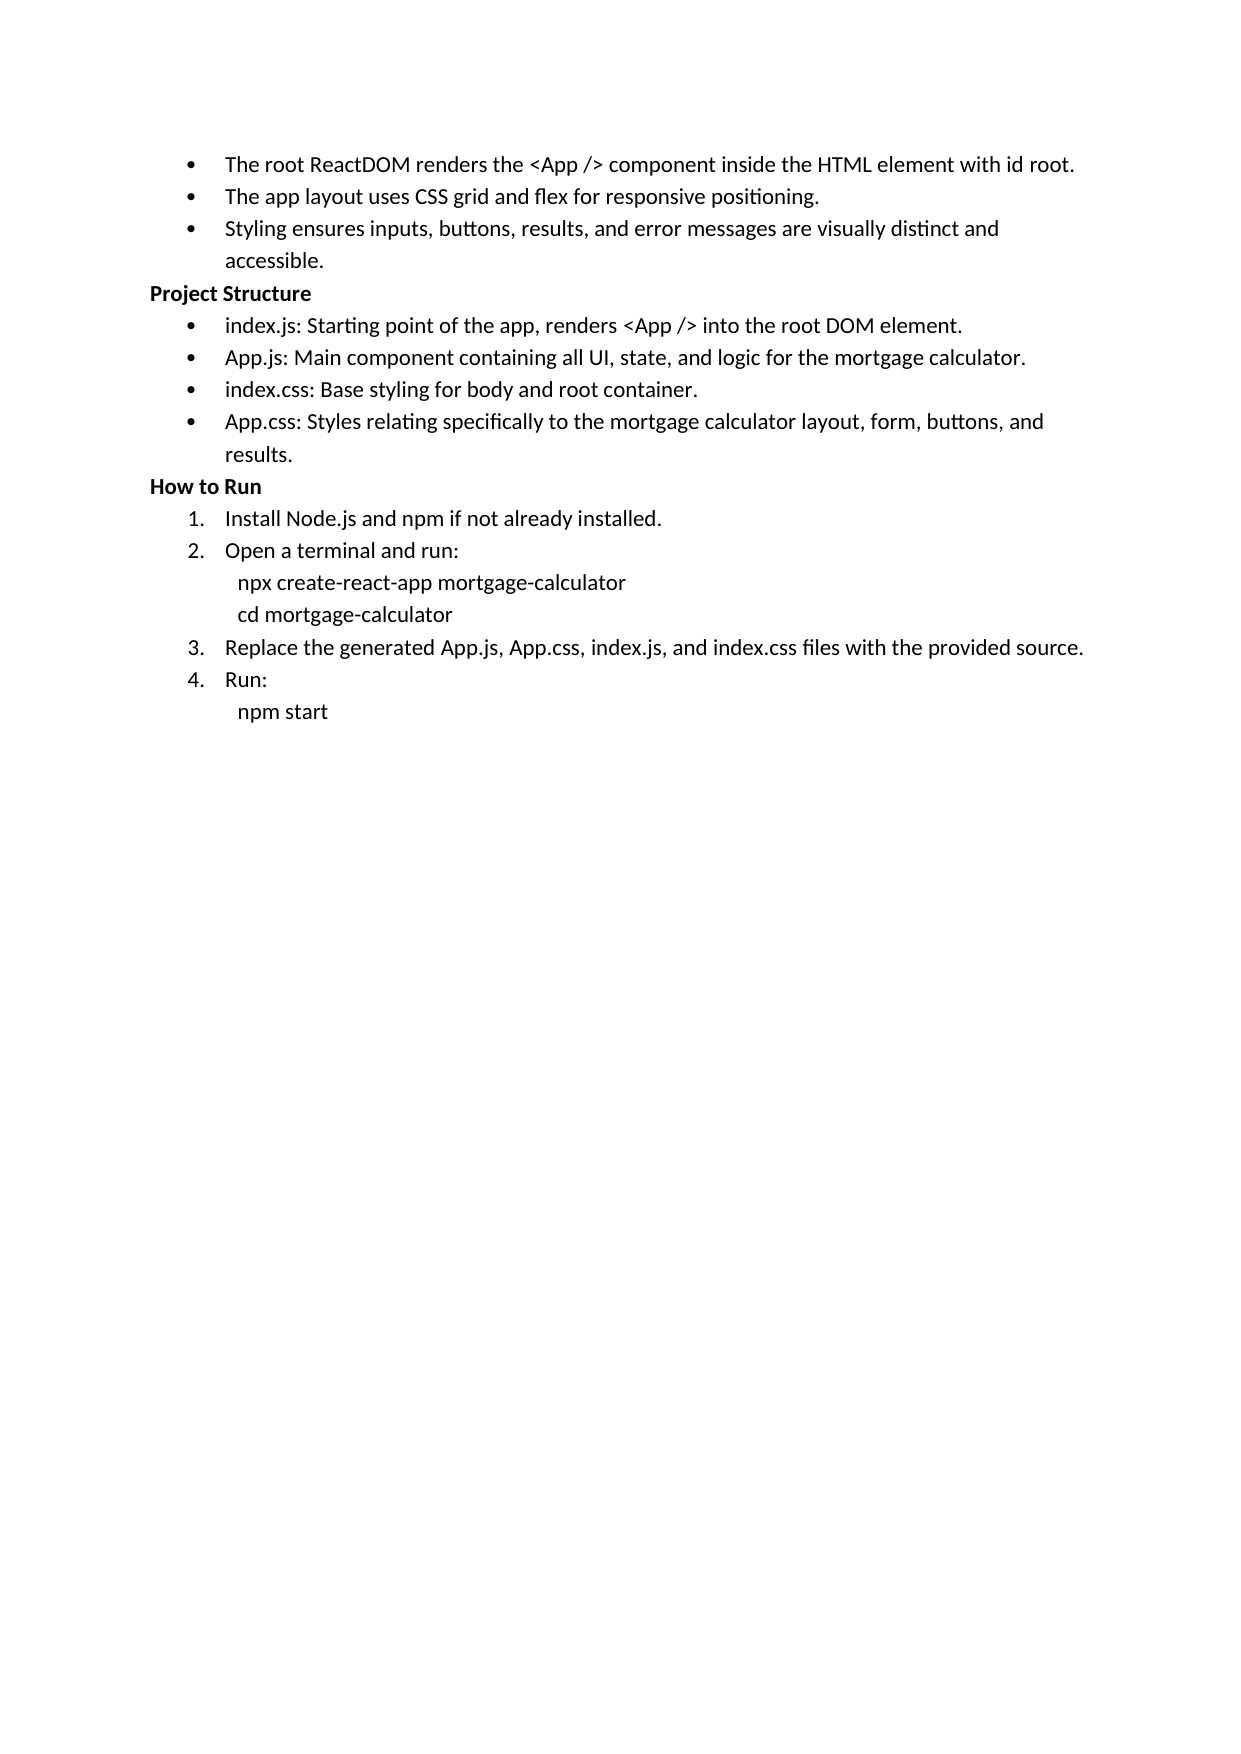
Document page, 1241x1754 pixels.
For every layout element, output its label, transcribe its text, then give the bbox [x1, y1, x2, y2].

list Open a terminal and run: [187, 536, 1090, 564]
list The app layout uses CSS grid and flex for responsive positioning. [187, 182, 1090, 210]
list Run: [187, 665, 1090, 693]
list App.js: Main component containing all UI, state, and logic for the mortgage calculator. [187, 343, 1090, 371]
text cd mortgage-calculator [150, 601, 1090, 629]
text npm start [150, 697, 1090, 725]
text How to Run [150, 472, 1090, 500]
list Install Node.js and npm if not already installed. [187, 504, 1090, 532]
list Styling ensures inputs, buttons, results, and error messages are visually distinct and accessible. [187, 214, 1090, 274]
list index.js: Starting point of the app, renders <App /> into the root DOM element. [187, 311, 1090, 339]
text Project Structure [150, 279, 1090, 307]
text npx create-react-app mortgage-calculator [150, 568, 1090, 596]
list Replace the generated App.js, App.css, index.js, and index.css files with the provided source. [187, 633, 1090, 661]
list App.css: Styles relating specifically to the mortgage calculator layout, form, buttons, and results. [187, 407, 1090, 468]
list The root ReactDOM renders the <App /> component inside the HTML element with id root. [187, 150, 1090, 178]
list index.css: Base styling for body and root container. [187, 375, 1090, 403]
